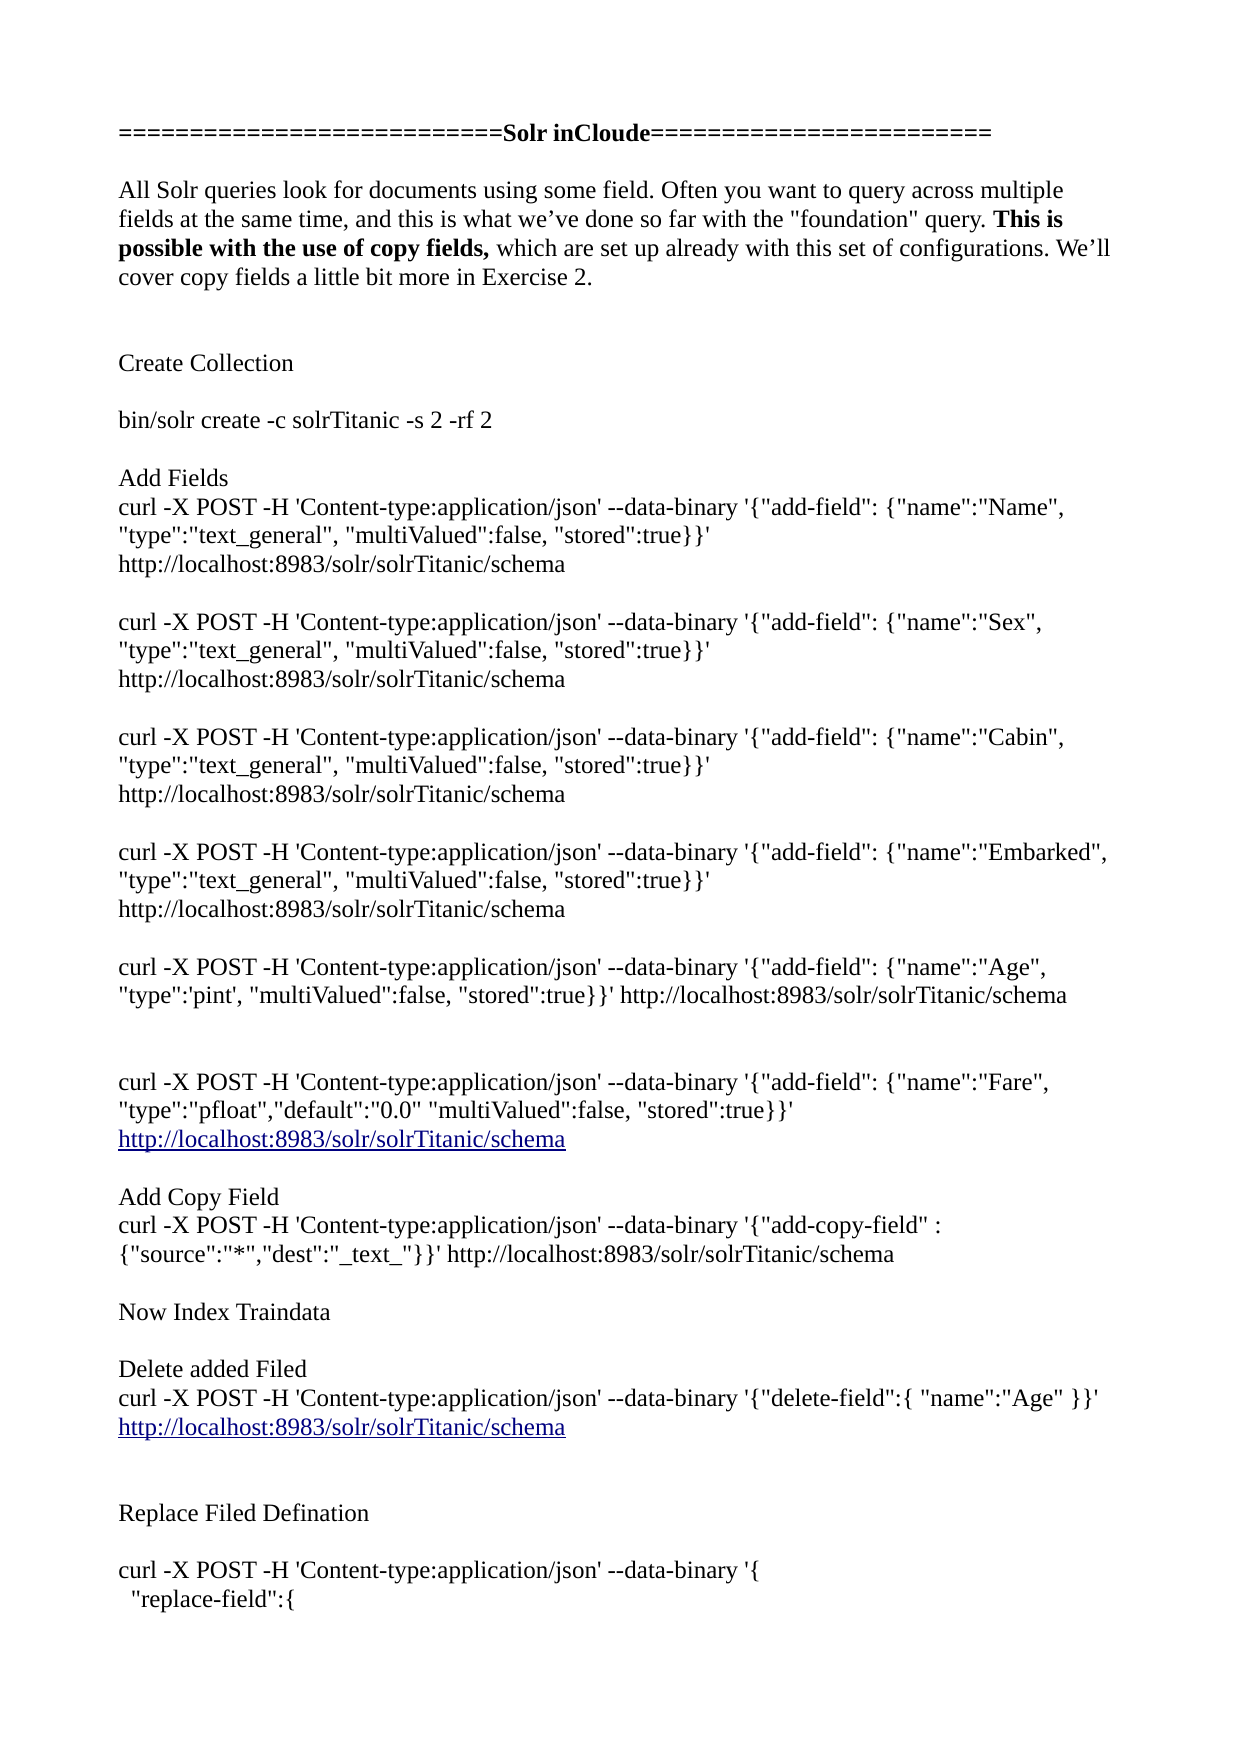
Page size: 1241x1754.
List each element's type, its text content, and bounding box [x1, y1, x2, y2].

text Now Index Traindata [118, 1297, 1122, 1326]
text Replace Filed Defination [118, 1498, 1122, 1527]
text curl -X POST -H 'Content-type:application/json' --data-binary '{"add-field": {"name":"Age", "type":'pint', "multiValued":false, "stored":true}}' http://localhost:8983/solr/solrTitanic/schema [118, 952, 1122, 1009]
text Delete added Filed [118, 1354, 1122, 1383]
text Add Fields [118, 463, 1122, 492]
text All Solr queries look for documents using some field. Often you want to query across multiple fields at the same time, and this is what we’ve done so far with the "foundation" query. This is possible with the use of copy fields, which are set up already with this set of configurations. We’ll cover copy fields a little bit more in Exercise 2. [118, 176, 1122, 291]
text Create Collection [118, 348, 1122, 377]
text curl -X POST -H 'Content-type:application/json' --data-binary '{ [118, 1556, 1122, 1584]
text Add Copy Field [118, 1182, 1122, 1211]
text bin/solr create -c solrTitanic -s 2 -rf 2 [118, 406, 1122, 434]
text "replace-field":{ [118, 1584, 1122, 1613]
text ===========================Solr inCloude======================== [118, 118, 1122, 147]
text curl -X POST -H 'Content-type:application/json' --data-binary '{"add-copy-field" : {"source":"*","dest":"_text_"}}' http://localhost:8983/solr/solrTitanic/schema [118, 1211, 1122, 1268]
text curl -X POST -H 'Content-type:application/json' --data-binary '{"add-field": {"name":"Embarked", "type":"text_general", "multiValued":false, "stored":true}}' http://localhost:8983/solr/solrTitanic/schema [118, 837, 1122, 923]
text curl -X POST -H 'Content-type:application/json' --data-binary '{"add-field": {"name":"Name", "type":"text_general", "multiValued":false, "stored":true}}' http://localhost:8983/solr/solrTitanic/schema [118, 492, 1122, 578]
text curl -X POST -H 'Content-type:application/json' --data-binary '{"add-field": {"name":"Fare", "type":"pfloat","default":"0.0" "multiValued":false, "stored":true}}' http://localhost:8983/solr/solrTitanic/schema [118, 1067, 1122, 1153]
text curl -X POST -H 'Content-type:application/json' --data-binary '{"add-field": {"name":"Cabin", "type":"text_general", "multiValued":false, "stored":true}}' http://localhost:8983/solr/solrTitanic/schema [118, 722, 1122, 808]
text curl -X POST -H 'Content-type:application/json' --data-binary '{"add-field": {"name":"Sex", "type":"text_general", "multiValued":false, "stored":true}}' http://localhost:8983/solr/solrTitanic/schema [118, 607, 1122, 693]
text curl -X POST -H 'Content-type:application/json' --data-binary '{"delete-field":{ "name":"Age" }}' http://localhost:8983/solr/solrTitanic/schema [118, 1383, 1122, 1441]
